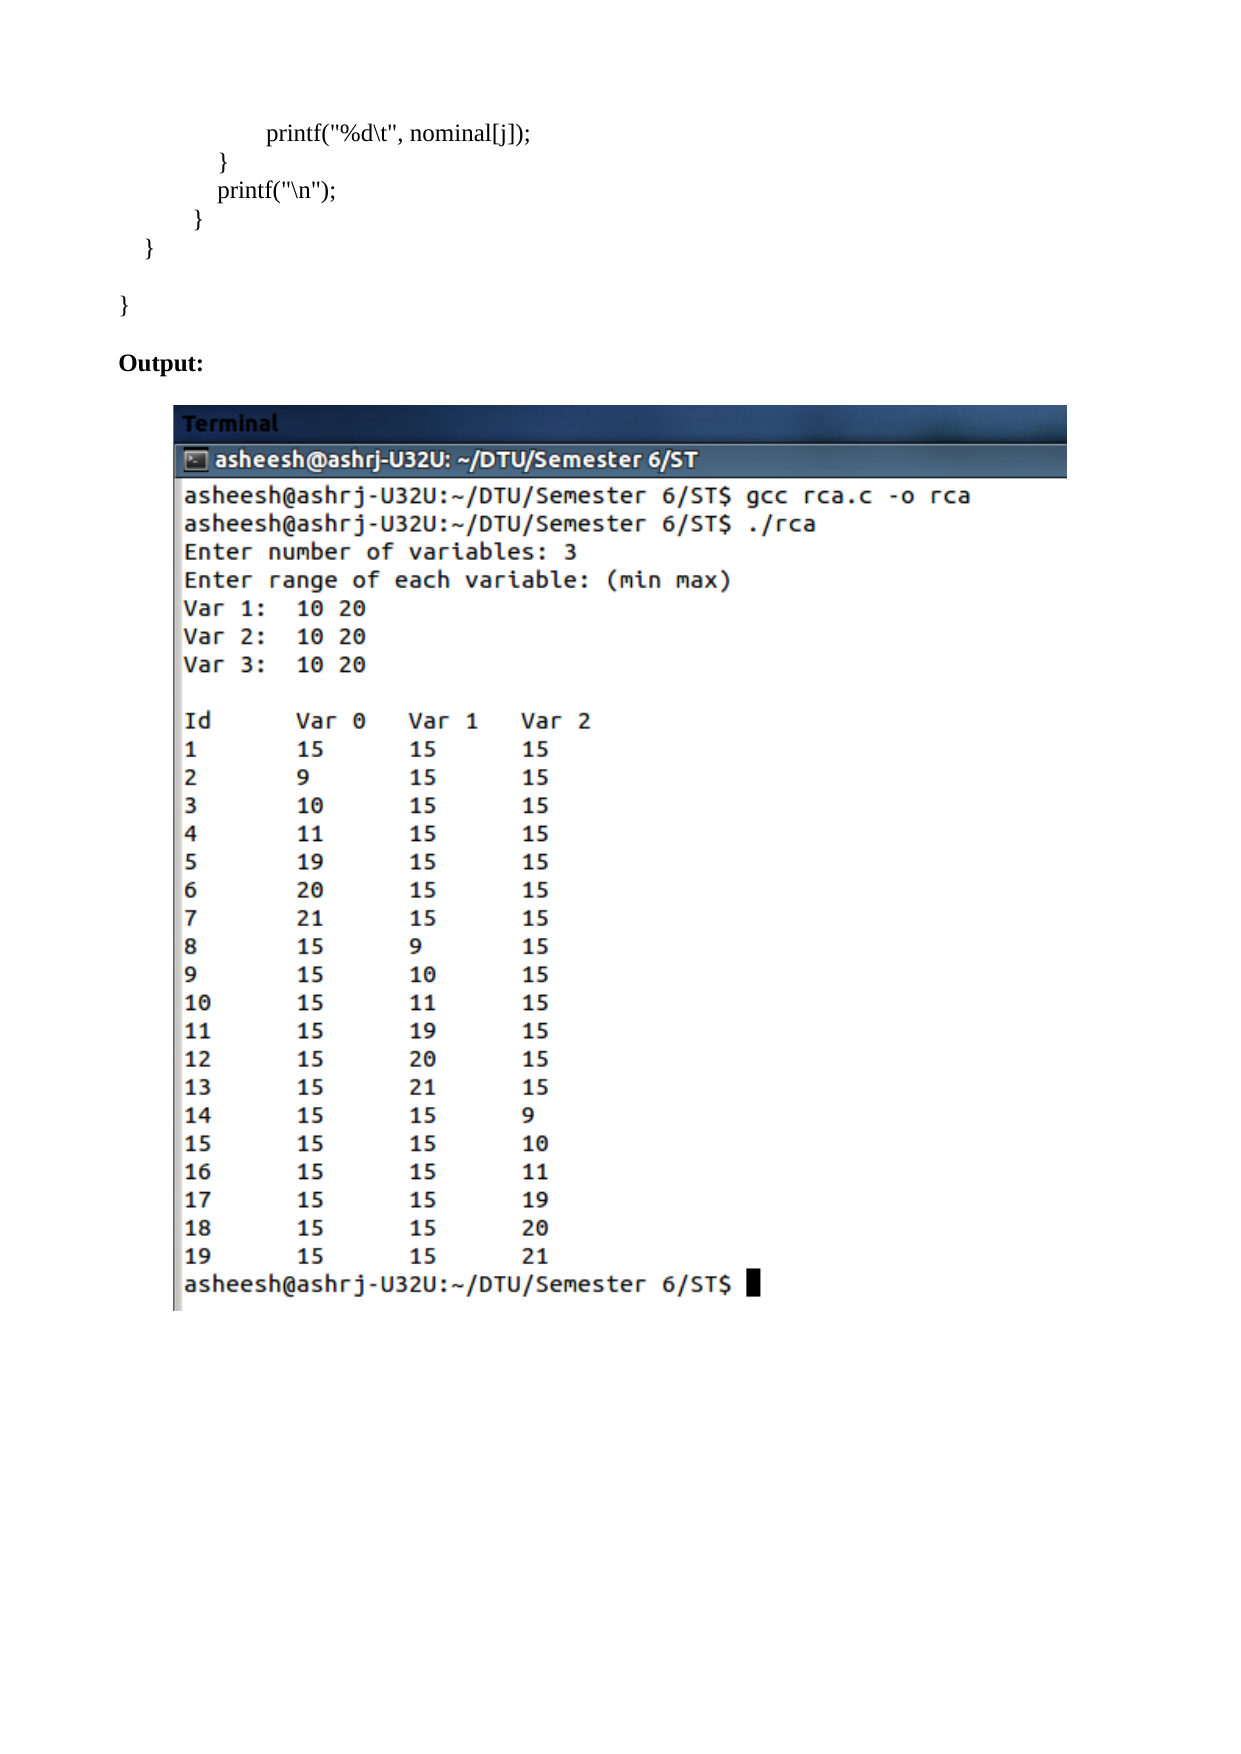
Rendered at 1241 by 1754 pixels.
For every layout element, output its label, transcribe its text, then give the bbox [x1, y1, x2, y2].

text } [118, 204, 1122, 233]
text Output: [118, 348, 1122, 377]
text } [118, 291, 1122, 319]
text printf("\n"); [118, 176, 1122, 204]
picture [173, 405, 1067, 1311]
text printf("%d\t", nominal[j]); [118, 118, 1122, 147]
text } [118, 233, 1122, 262]
text } [118, 147, 1122, 176]
